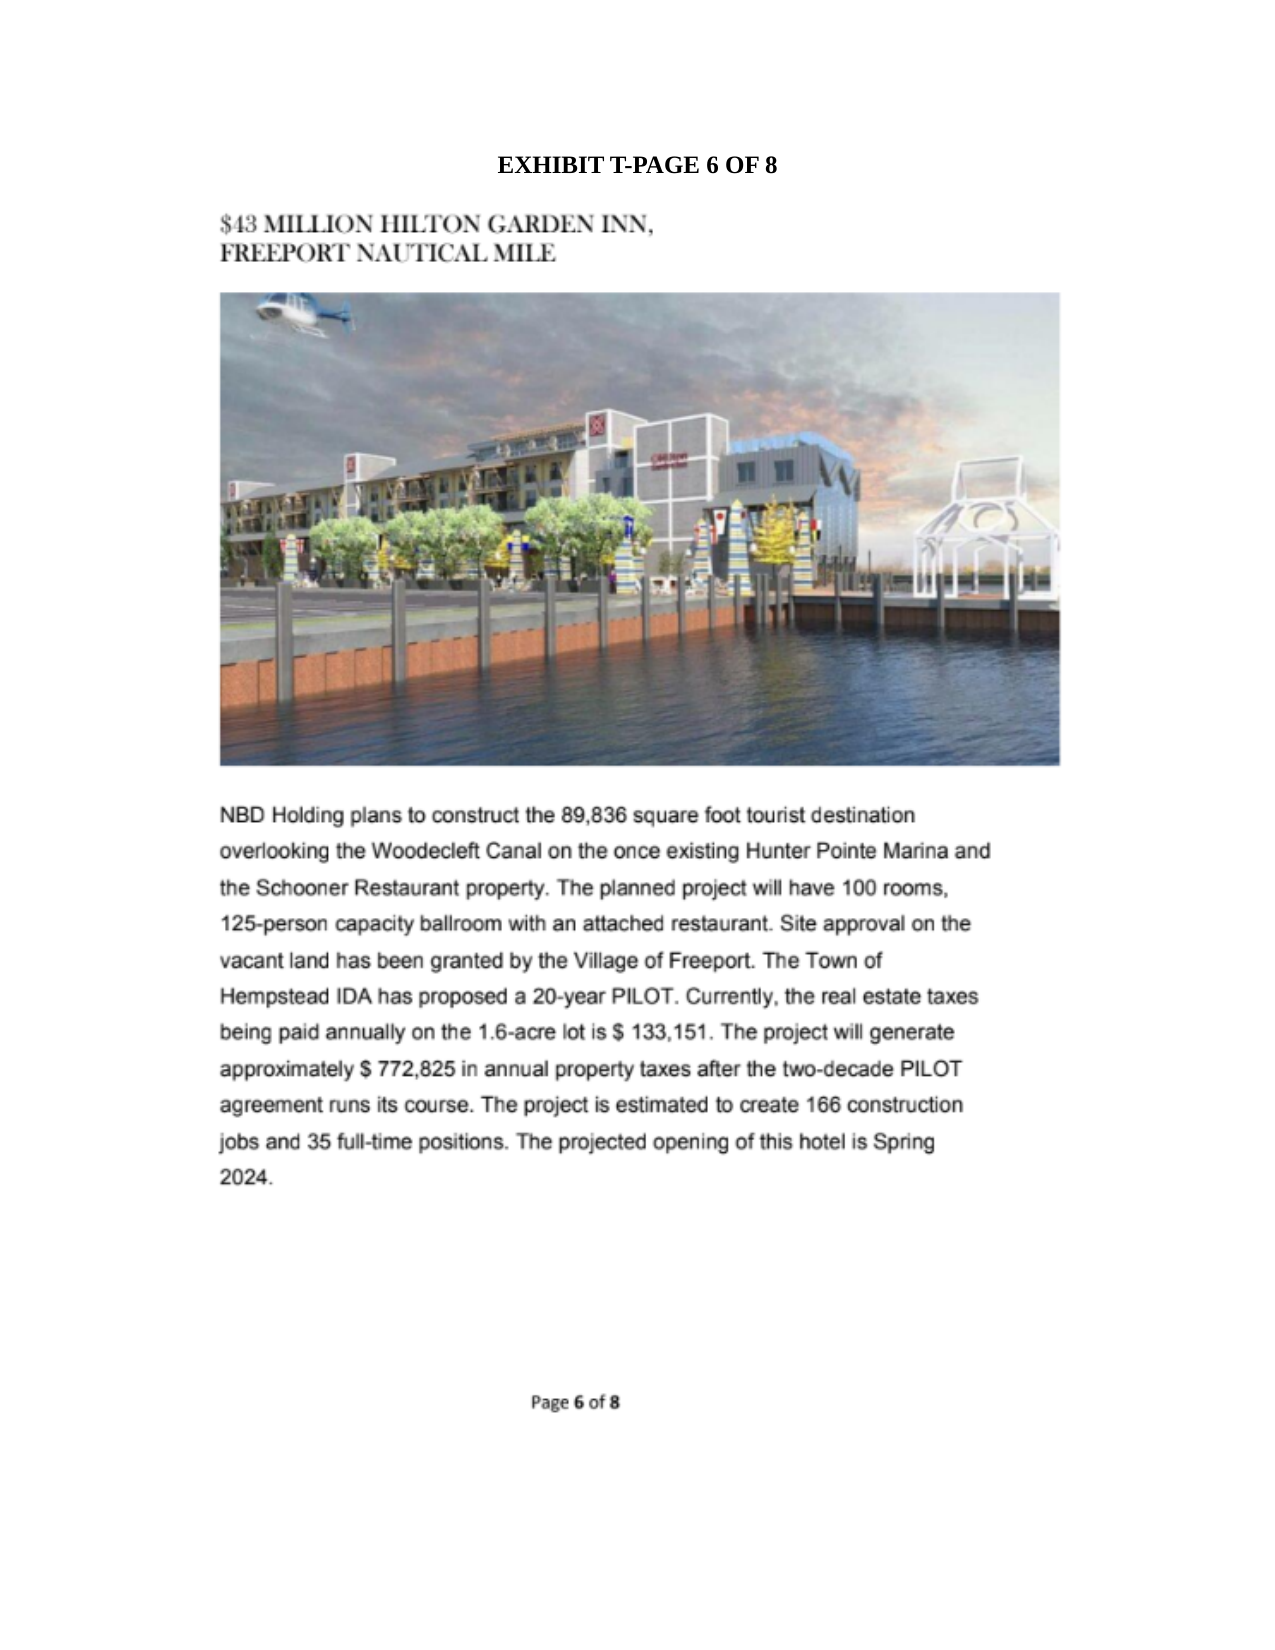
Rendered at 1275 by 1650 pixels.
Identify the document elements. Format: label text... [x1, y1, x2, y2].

picture [212, 207, 1063, 1423]
text EXHIBIT T-PAGE 6 OF 8 [150, 150, 1125, 179]
